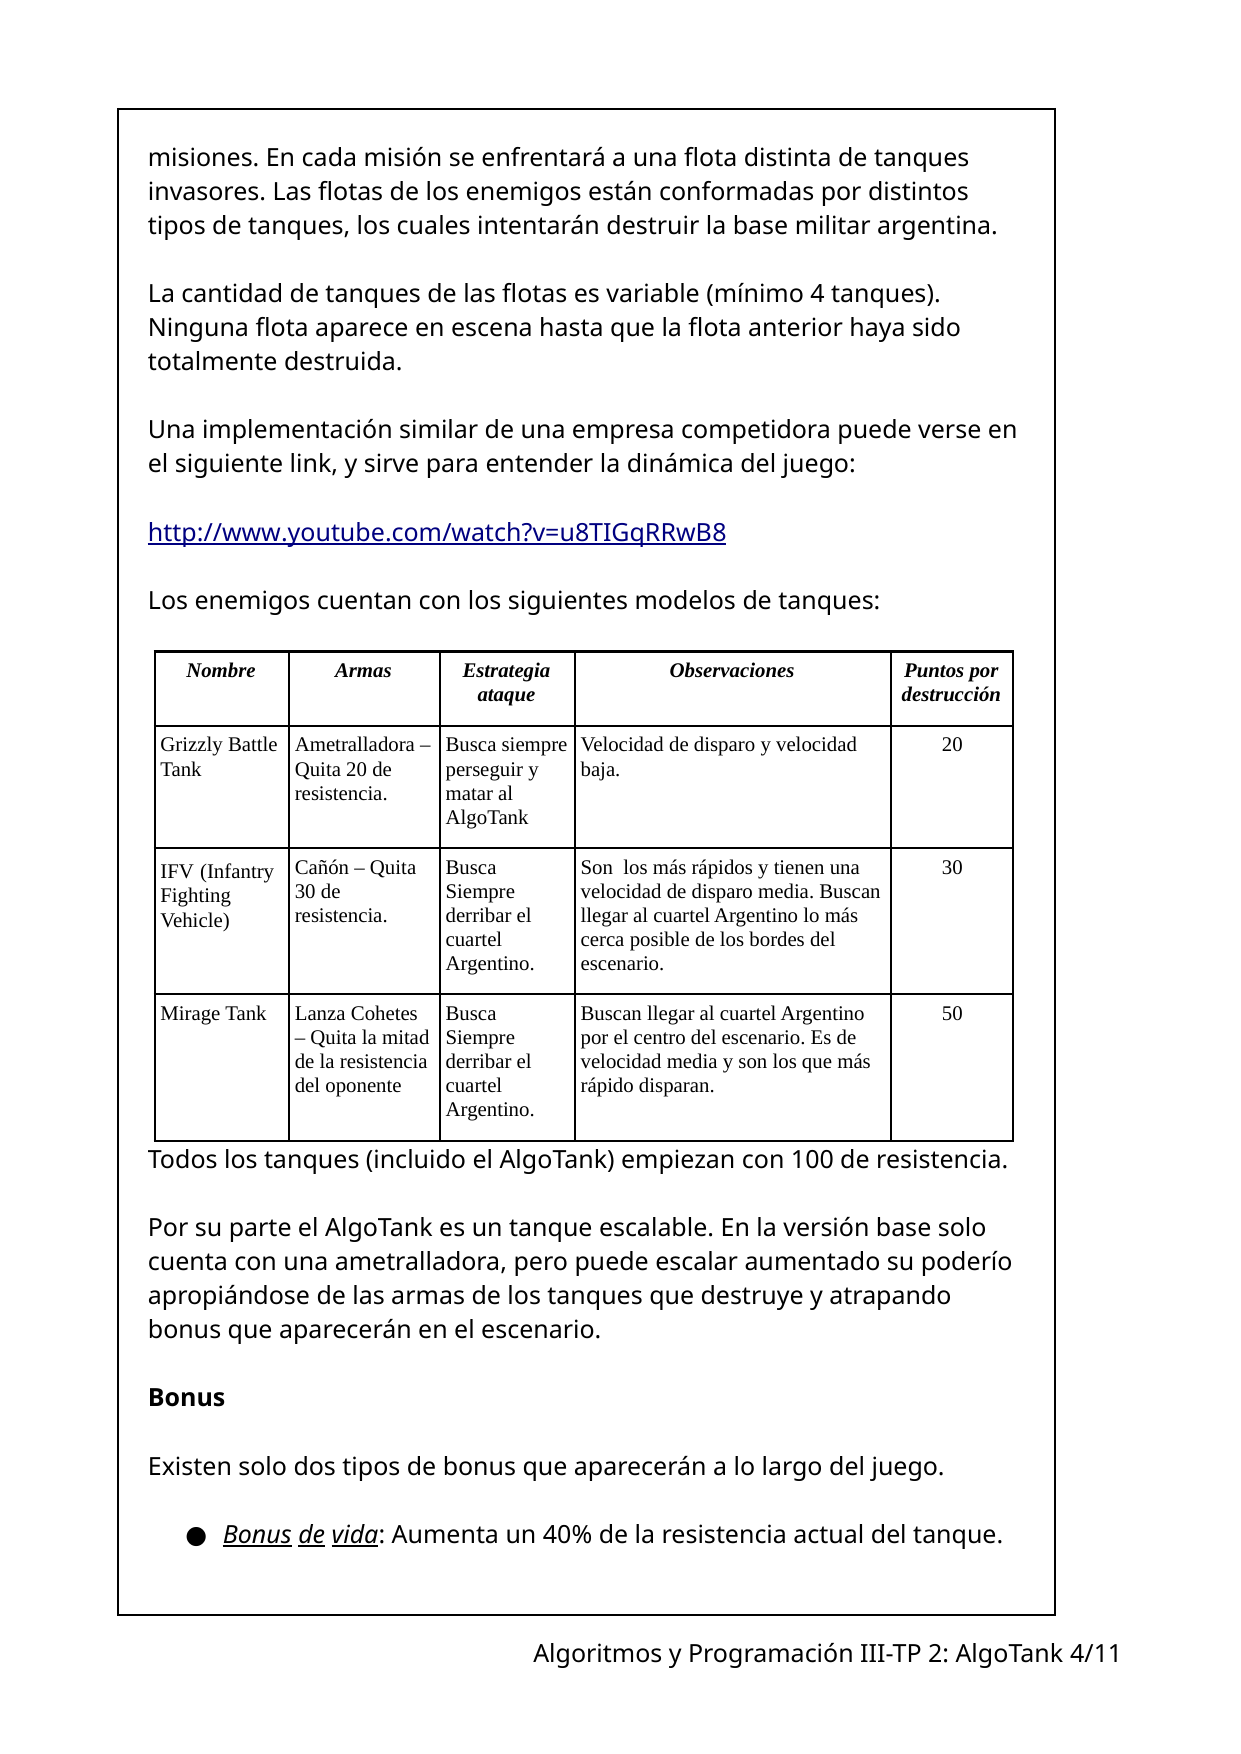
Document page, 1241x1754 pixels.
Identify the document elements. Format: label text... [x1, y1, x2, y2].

table_cell Lanza Cohetes – Quita la mitad de la resistencia del oponente [290, 995, 439, 1139]
table_cell Busca Siempre derribar el cuartel Argentino. [441, 849, 574, 993]
table_header Estrategia ataque [441, 653, 574, 724]
table_header Nombre [156, 653, 288, 724]
table_cell Mirage Tank [156, 995, 288, 1139]
table_cell 50 [892, 995, 1012, 1139]
table_cell 20 [892, 727, 1012, 847]
table_cell Velocidad de disparo y velocidad baja. [576, 727, 890, 847]
table_cell Buscan llegar al cuartel Argentino por el centro del escenario. Es de velocidad media y son los que más rápido disparan. [576, 995, 890, 1139]
table_cell Grizzly Battle Tank [156, 727, 288, 847]
table_header Armas [290, 653, 439, 724]
table_header Puntos por destrucción [892, 653, 1012, 724]
table_cell Cañón – Quita 30 de resistencia. [290, 849, 439, 993]
table_cell Busca siempre perseguir y matar al AlgoTank [441, 727, 574, 847]
table_cell Son los más rápidos y tienen una velocidad de disparo media. Buscan llegar al cuartel Argentino lo más cerca posible de los bordes del escenario. [576, 849, 890, 993]
table_cell 30 [892, 849, 1012, 993]
table_cell Busca Siempre derribar el cuartel Argentino. [441, 995, 574, 1139]
table_header Corre el año 2158 y nuestro país debe defenderse de una invasión extranjera que busca el control de las fuentes de agua potable de nuestras provincias. Nuestra flota terrestre consta de 2 tanques, uno de los cuales no funciona por falta de mantenimiento. La flota extranjera es muy poderosa y está compuesta de miles de tanques que comienzan a invadir nuestro territorio y amenazan con controlarlo por completo. Pero aún queda una esperanza si nuestro único tanque (cuyo nombre clave es “AlgoTank”) pudiera defender la última base militar argentina en pie. Para cumplir con su cometido, el AlgoTank deberá cumplir una serie de misiones. En cada misión se enfrentará a una flota distinta de tanques invasores. Las flotas de los enemigos están conformadas por distintos tipos de tanques, los cuales intentarán destruir la base militar argentina. La cantidad de tanques de las flotas es variable (mínimo 4 tanques). Ninguna flota aparece en escena hasta que la flota anterior haya sido totalmente destruida. Una implementación similar de una empresa competidora puede verse en el siguiente link, y sirve para entender la dinámica del juego: http://www.youtube.com/watch?v=u8TIGqRRwB8 Los enemigos cuentan con los siguientes modelos de tanques: Todos los tanques (incluido el AlgoTank) empiezan con 100 de resistencia. Por su parte el AlgoTank es un tanque escalable. En la versión base solo cuenta con una ametralladora, pero puede escalar aumentado su poderío apropiándose de las armas de los tanques que destruye y atrapando bonus que aparecerán en el escenario. Bonus Existen solo dos tipos de bonus que aparecerán a lo largo del juego. Bonus de vida: Aumenta un 40% de la resistencia actual del tanque. Bonus de ataque: Aumenta un 20% la velocidad del tanque y un 30% la velocidad de disparo. Ambos deben aparecer en distintos lugares del escenario cada cierto tiempo que dependerá la dificultad del nivel. Paredes Las paredes del escenario pueden ser tanto de concreto como de metal o combinaciones de ambas, dependiendo de la dificultad del nivel. Ambos tipos de paredes pueden ser destruidas. Las paredes de concreto no resisten ningún impacto, por lo tanto al ser alcanzadas por cualquier tipo de proyectil son destruidas. Las paredes de metal, en cambio, resisten 1 impacto por lo tanto son destruidas con el segundo proyectil. Una vez destruida la pared el espacio que ocupaba pasa a ser espacio transitable por los tanques. Consideraciones generales: Todo tanque tiene una fuente de energía, la cual disminuye a medida que es atacado. Cuando dicha energía llega a cero el tanque es destruido. El AlgoTank va sumando puntos para su misión a medida que destruye tanques enemigos. Al llegar a 1000 puntos termina el nivel y pasa al siguiente. La ametralladora no se gasta, pero los cañones y cohetes sí. [119, 110, 1054, 1614]
table_cell Ametralladora – Quita 20 de resistencia. [290, 727, 439, 847]
table_header Observaciones [576, 653, 890, 724]
table_cell IFV (Infantry Fighting Vehicle) [156, 849, 288, 993]
